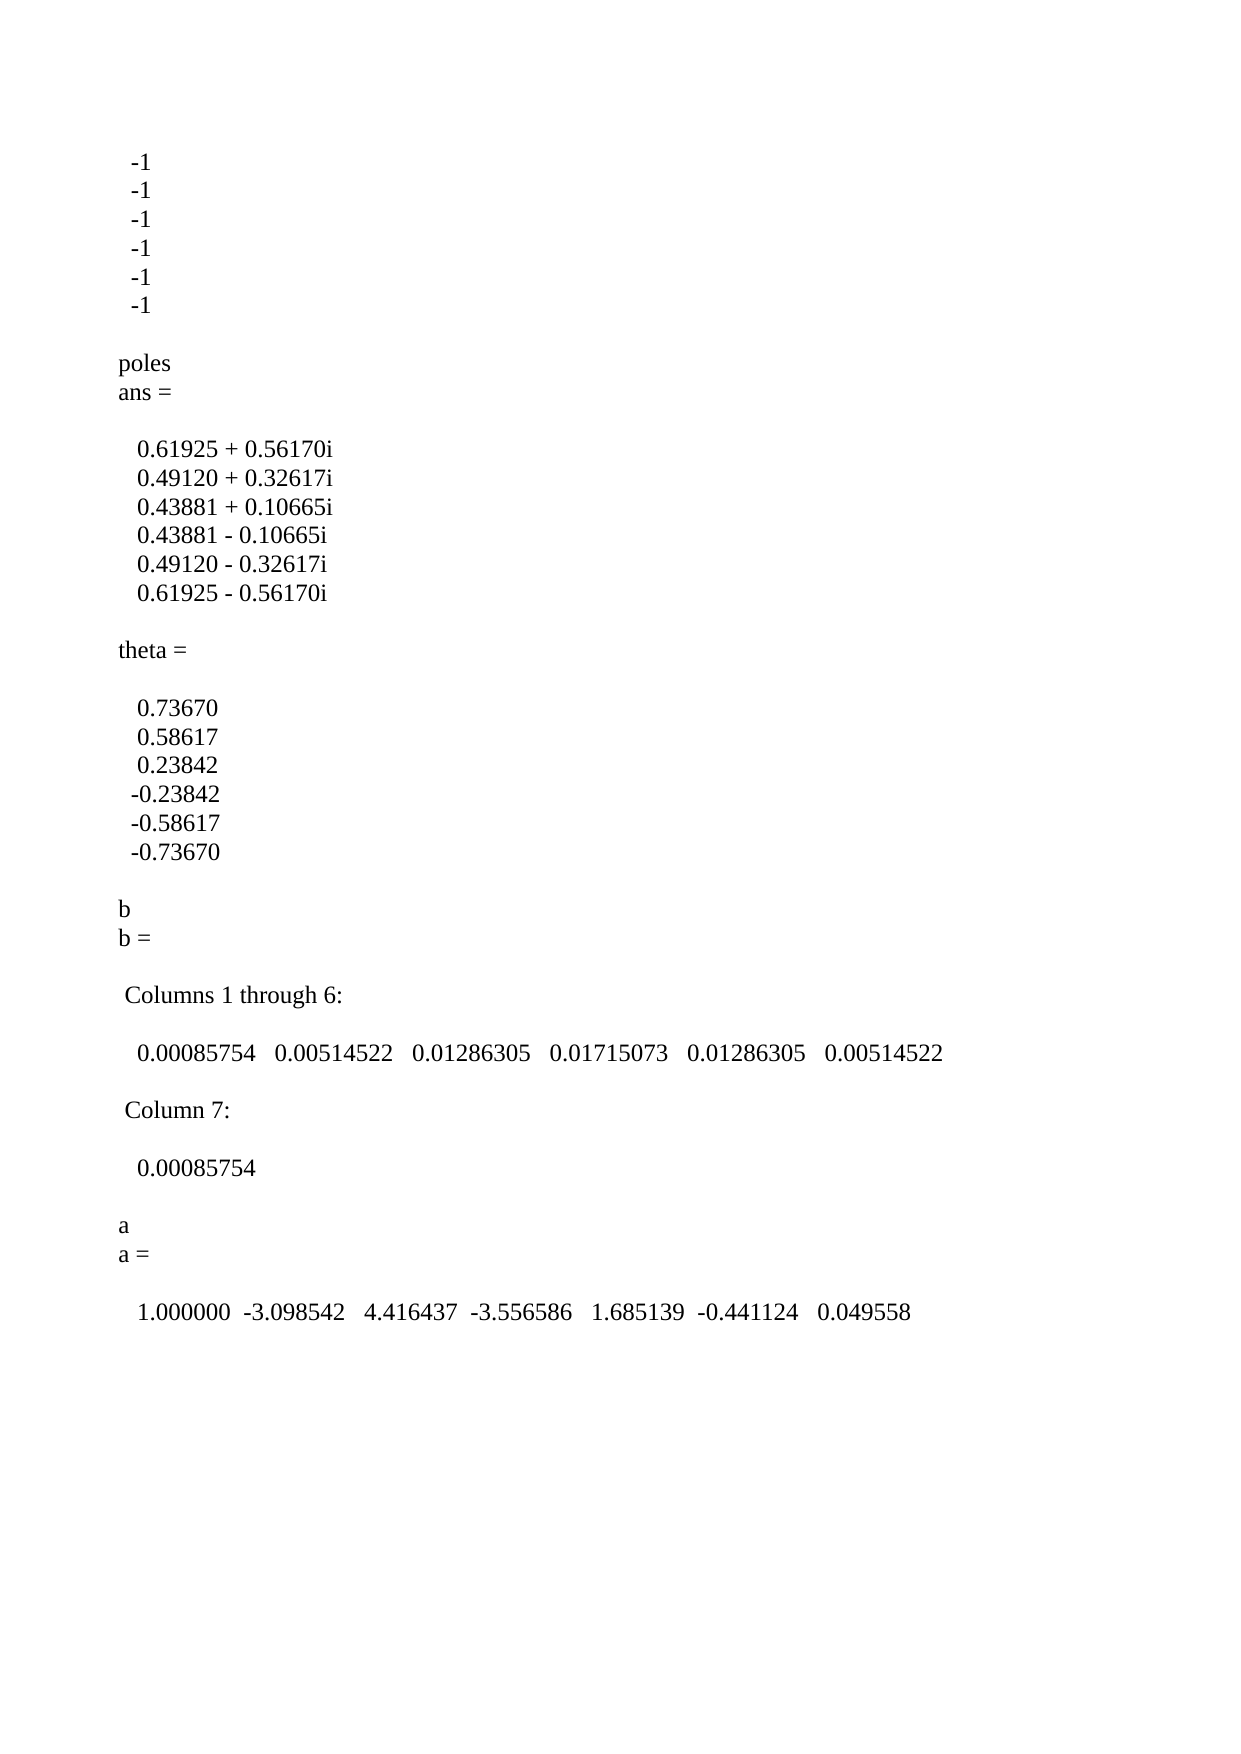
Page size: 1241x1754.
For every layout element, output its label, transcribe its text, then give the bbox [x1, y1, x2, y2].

text Column 7: [118, 1096, 1122, 1124]
text 0.23842 [118, 751, 1122, 779]
text Columns 1 through 6: [118, 981, 1122, 1009]
text 0.00085754 [118, 1153, 1122, 1182]
text 0.73670 [118, 693, 1122, 722]
text a [118, 1211, 1122, 1239]
text -1 [118, 233, 1122, 262]
text -1 [118, 262, 1122, 291]
text 0.43881 - 0.10665i [118, 521, 1122, 549]
text b = [118, 923, 1122, 952]
text 0.61925 - 0.56170i [118, 578, 1122, 607]
text 0.49120 + 0.32617i [118, 463, 1122, 492]
text 0.43881 + 0.10665i [118, 492, 1122, 521]
text 0.00085754 0.00514522 0.01286305 0.01715073 0.01286305 0.00514522 [118, 1038, 1122, 1067]
text 0.49120 - 0.32617i [118, 549, 1122, 578]
text -0.58617 [118, 808, 1122, 837]
text -1 [118, 147, 1122, 176]
text -1 [118, 291, 1122, 319]
text poles [118, 348, 1122, 377]
text 1.000000 -3.098542 4.416437 -3.556586 1.685139 -0.441124 0.049558 [118, 1297, 1122, 1326]
text -0.73670 [118, 837, 1122, 866]
text a = [118, 1239, 1122, 1268]
text 0.61925 + 0.56170i [118, 434, 1122, 463]
text b [118, 894, 1122, 923]
text ans = [118, 377, 1122, 406]
text theta = [118, 636, 1122, 664]
text -0.23842 [118, 779, 1122, 808]
text 0.58617 [118, 722, 1122, 751]
text -1 [118, 176, 1122, 204]
text -1 [118, 204, 1122, 233]
